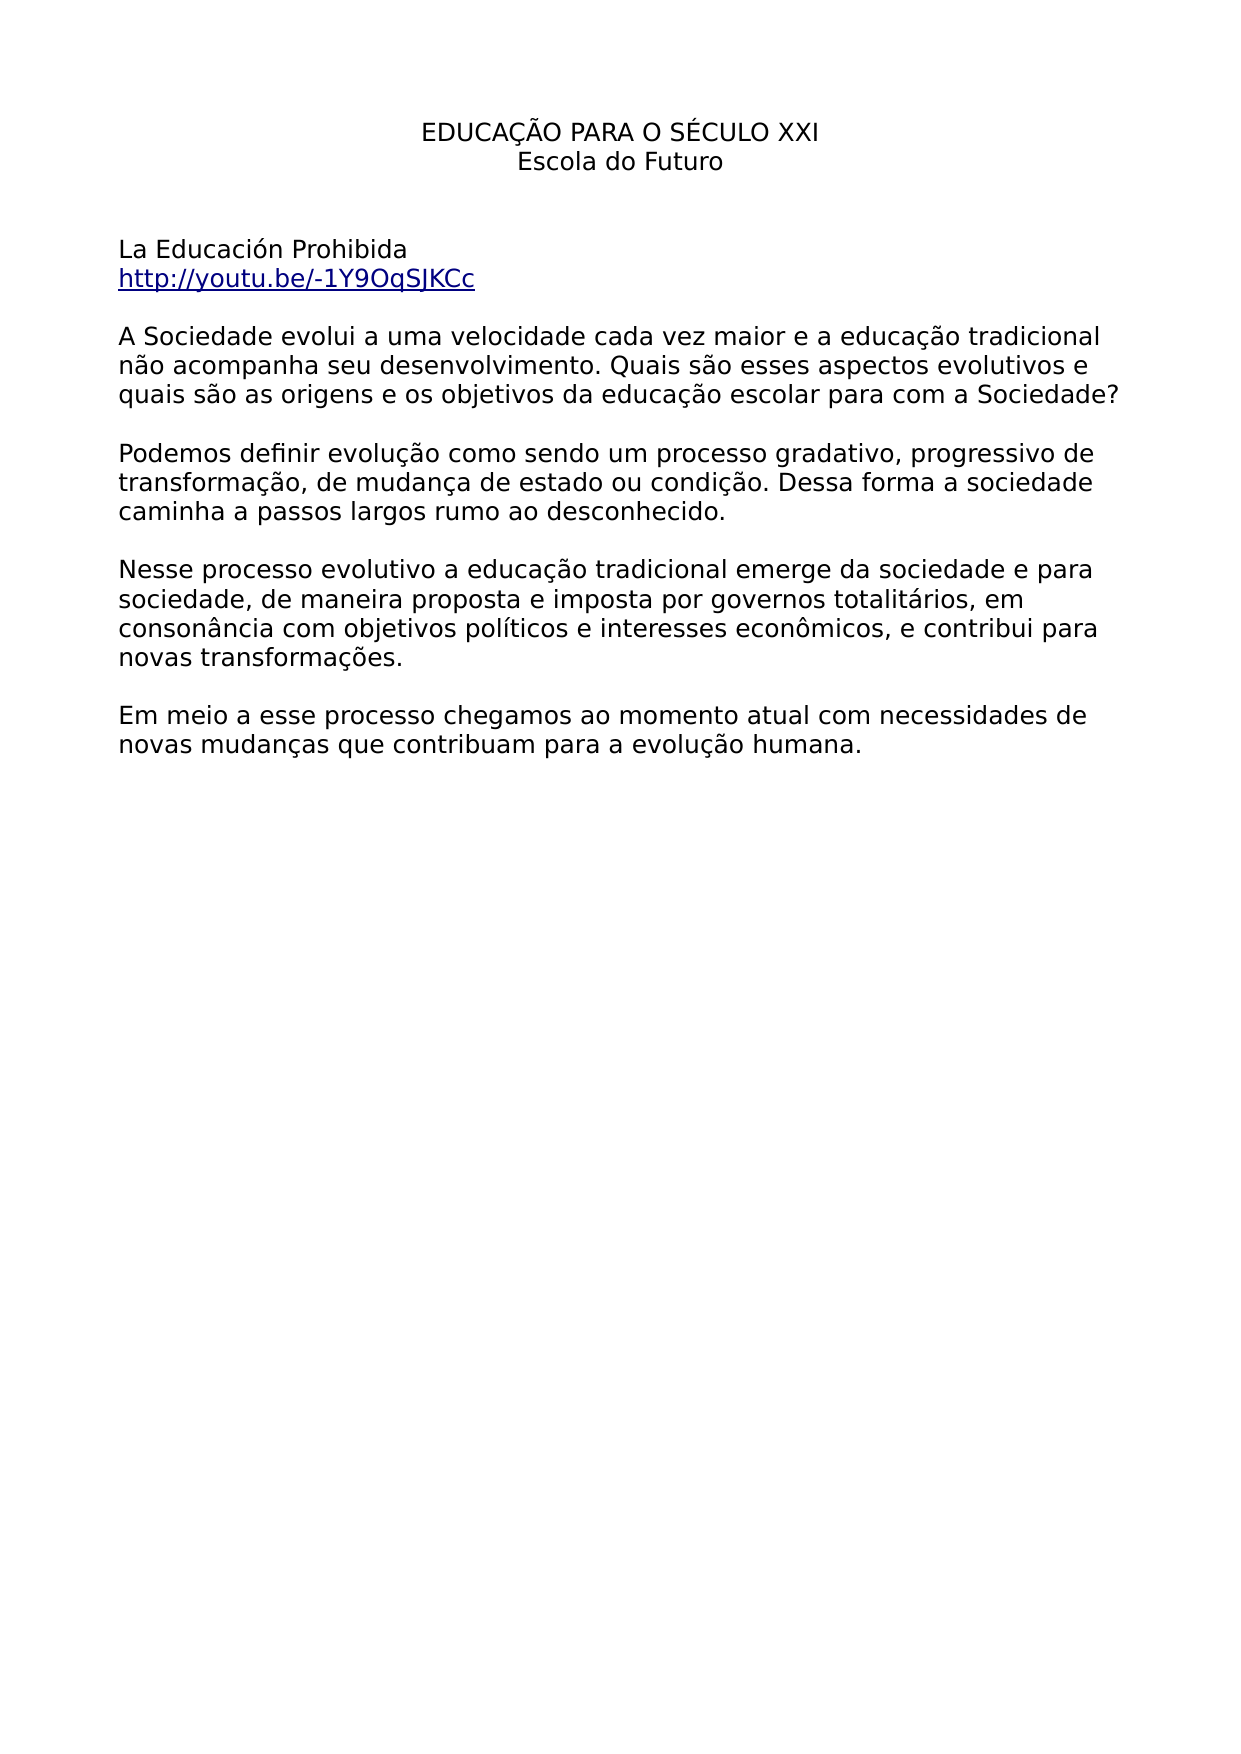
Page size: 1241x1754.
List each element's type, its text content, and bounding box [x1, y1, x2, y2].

text A Sociedade evolui a uma velocidade cada vez maior e a educação tradicional não acompanha seu desenvolvimento. Quais são esses aspectos evolutivos e quais são as origens e os objetivos da educação escolar para com a Sociedade? [118, 322, 1122, 410]
text Em meio a esse processo chegamos ao momento atual com necessidades de novas mudanças que contribuam para a evolução humana. [118, 701, 1122, 760]
text Nesse processo evolutivo a educação tradicional emerge da sociedade e para sociedade, de maneira proposta e imposta por governos totalitários, em consonância com objetivos políticos e interesses econômicos, e contribui para novas transformações. [118, 556, 1122, 672]
text http://youtu.be/-1Y9OqSJKCc [118, 264, 1122, 293]
text La Educación Prohibida [118, 235, 1122, 264]
text Escola do Futuro [118, 147, 1122, 176]
text EDUCAÇÃO PARA O SÉCULO XXI [118, 118, 1122, 147]
text Podemos definir evolução como sendo um processo gradativo, progressivo de transformação, de mudança de estado ou condição. Dessa forma a sociedade caminha a passos largos rumo ao desconhecido. [118, 439, 1122, 526]
